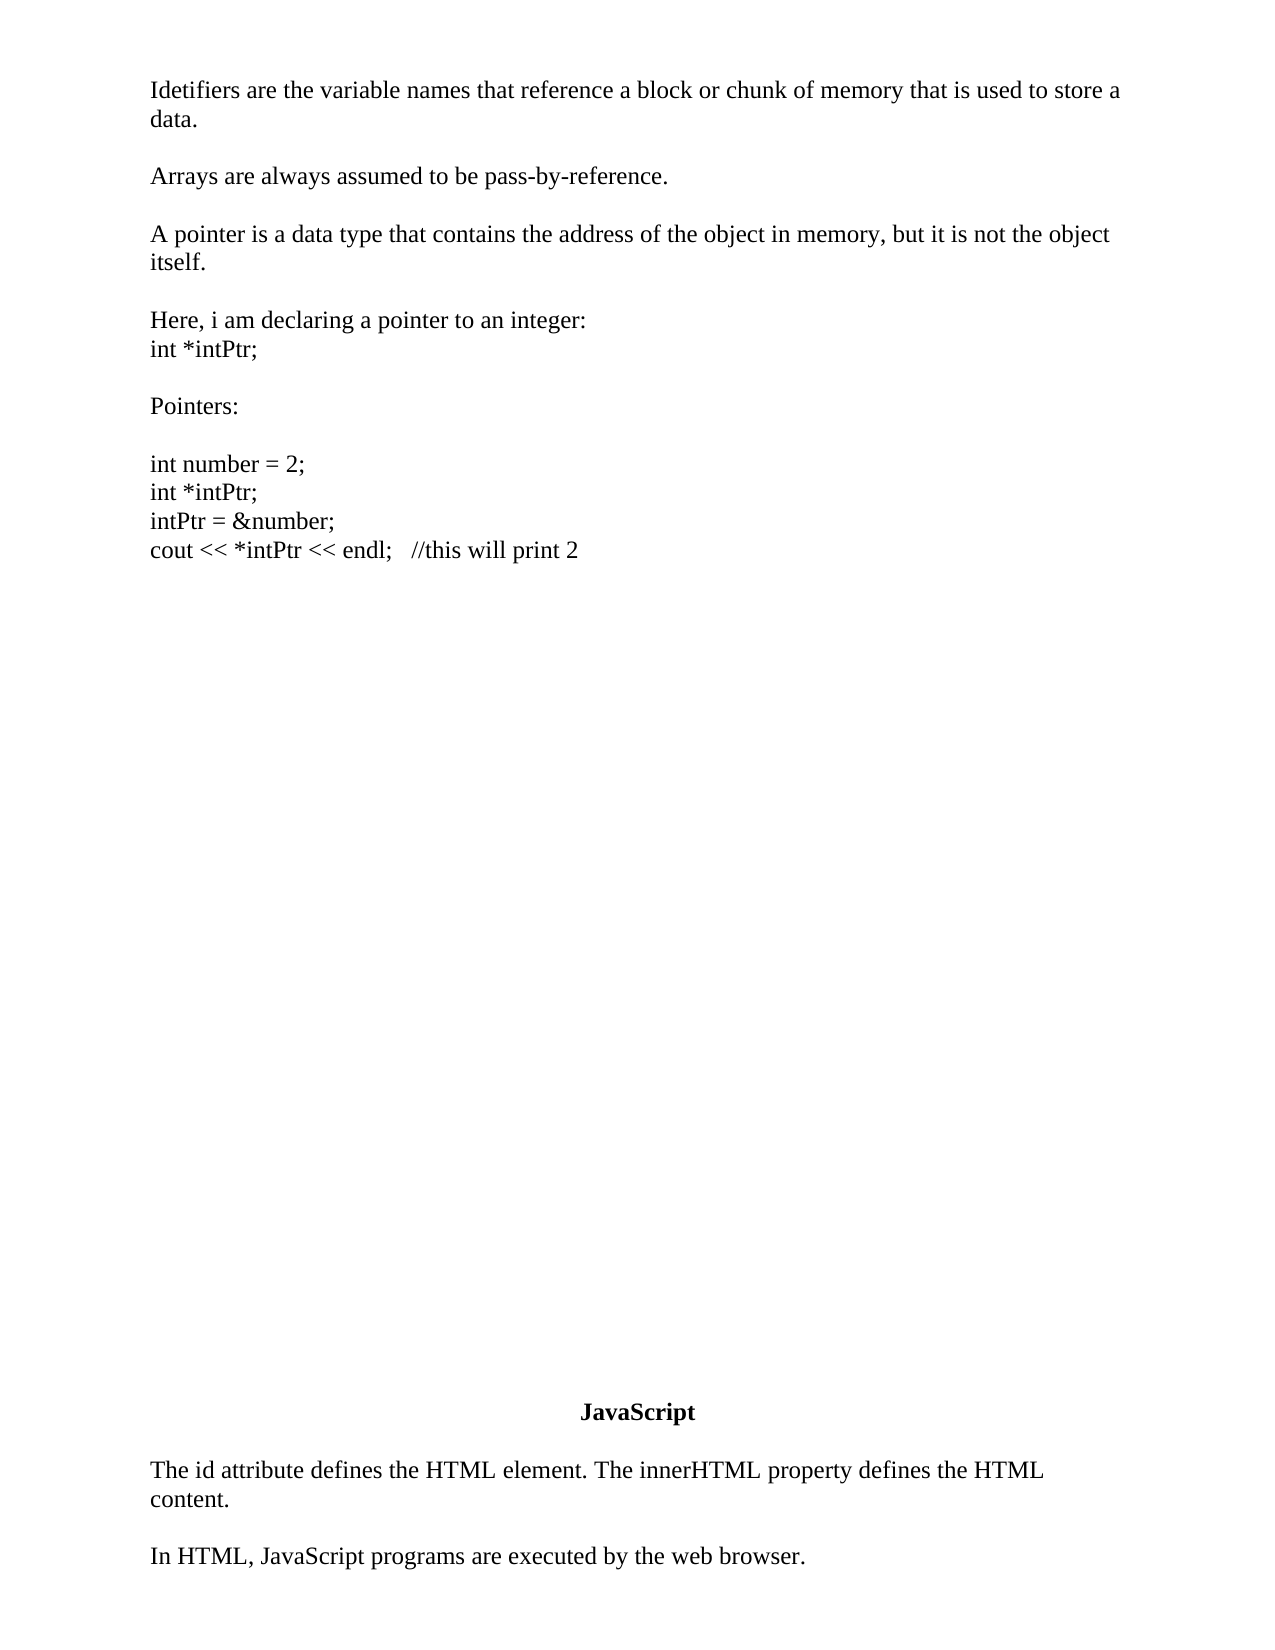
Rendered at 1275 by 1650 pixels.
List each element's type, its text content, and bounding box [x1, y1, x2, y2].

text int number = 2; [150, 449, 1125, 477]
text The id attribute defines the HTML element. The innerHTML property defines the HTML content. [150, 1455, 1125, 1512]
text intPtr = &number; [150, 506, 1125, 535]
text int *intPtr; [150, 334, 1125, 362]
text Idetifiers are the variable names that reference a block or chunk of memory that is used to store a data. [150, 75, 1125, 132]
text In HTML, JavaScript programs are executed by the web browser. [150, 1541, 1125, 1570]
text JavaScript [150, 1397, 1125, 1426]
text A pointer is a data type that contains the address of the object in memory, but it is not the object itself. [150, 219, 1125, 276]
text int *intPtr; [150, 477, 1125, 506]
text cout << *intPtr << endl; //this will print 2 [150, 535, 1125, 564]
text Arrays are always assumed to be pass-by-reference. [150, 161, 1125, 190]
text Pointers: [150, 391, 1125, 420]
text Here, i am declaring a pointer to an integer: [150, 305, 1125, 334]
